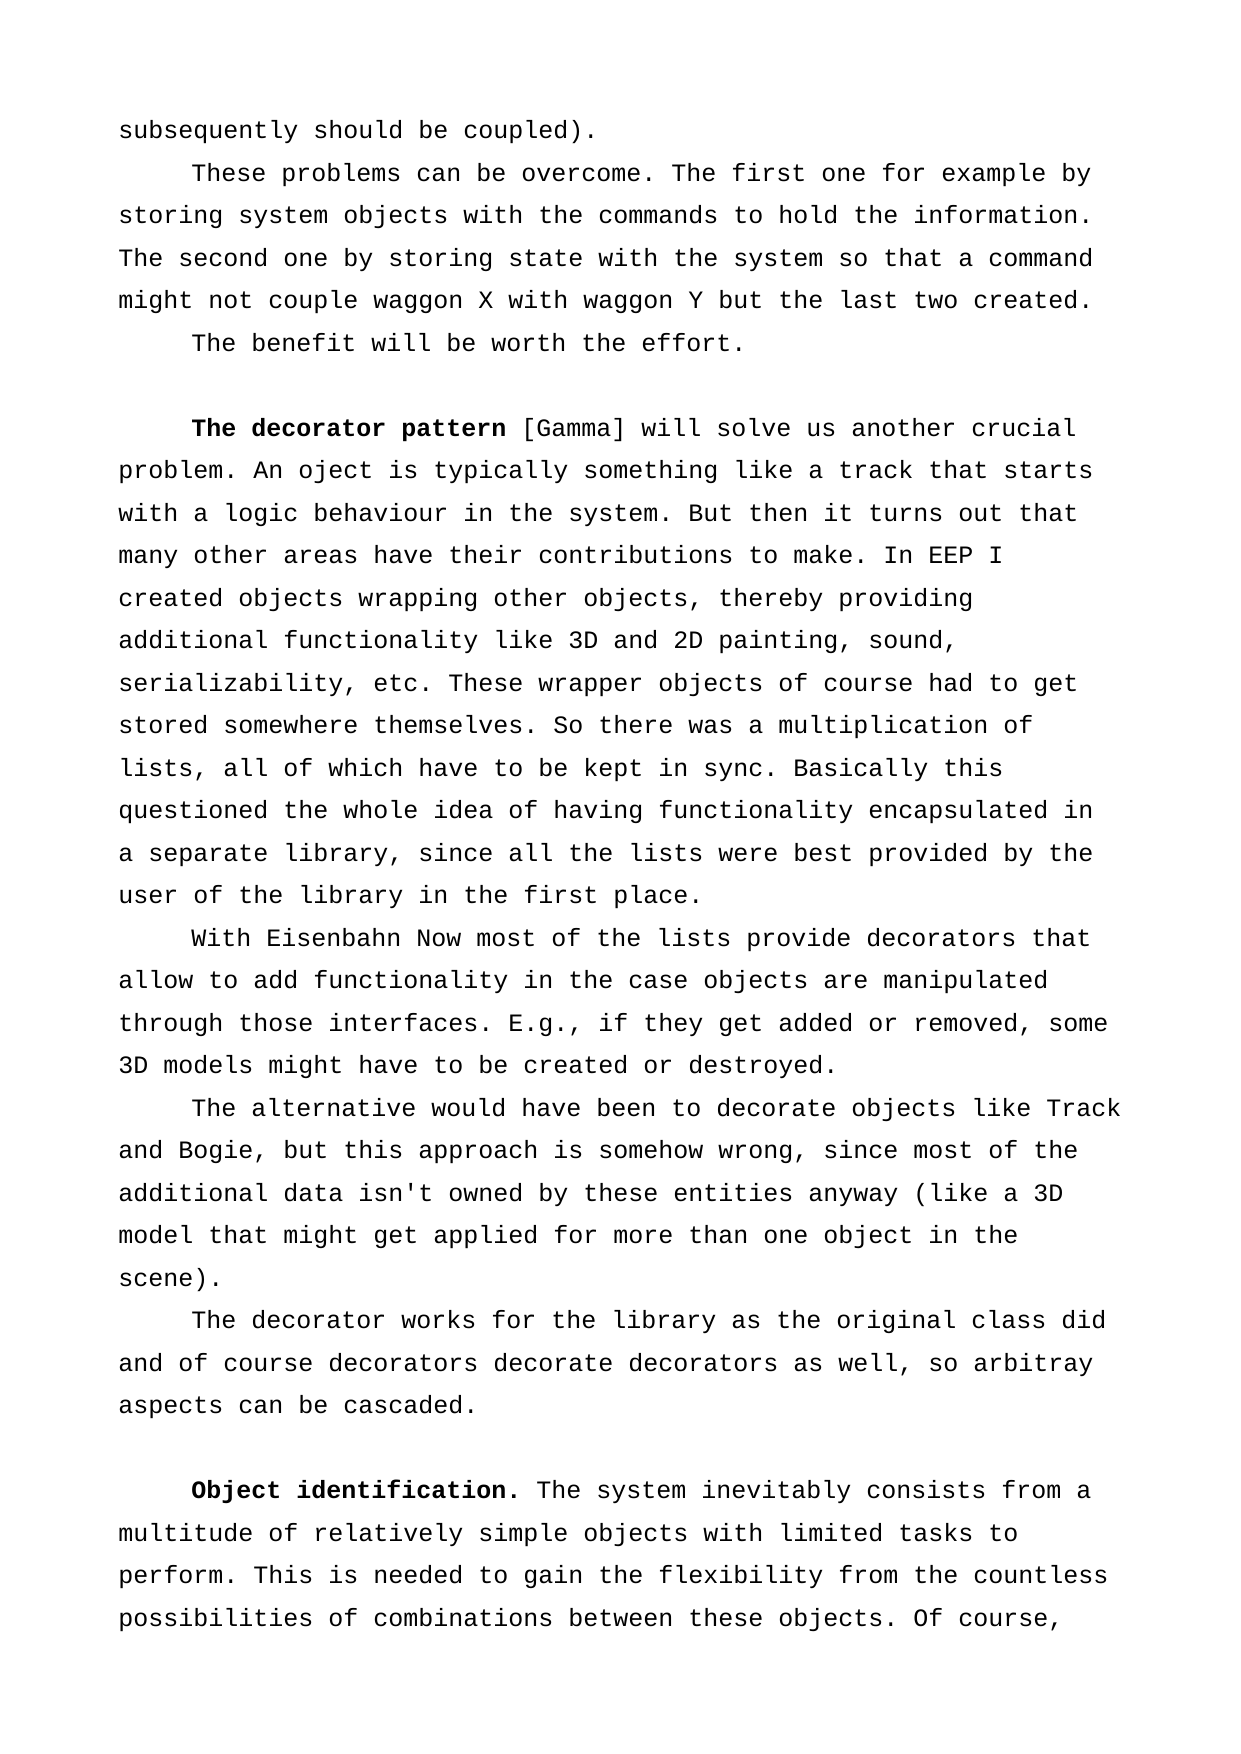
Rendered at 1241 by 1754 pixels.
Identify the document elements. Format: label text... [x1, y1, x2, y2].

text Object identification. The system inevitably consists from a multitude of relatively simple objects with limited tasks to perform. This is needed to gain the flexibility from the countless possibilities of combinations between these objects. Of course, [118, 1478, 1122, 1634]
text The decorator works for the library as the original class did and of course decorators decorate decorators as well, so arbitray aspects can be cascaded. [118, 1308, 1122, 1421]
text The decorator pattern [Gamma] will solve us another crucial problem. An oject is typically something like a track that starts with a logic behaviour in the system. But then it turns out that many other areas have their contributions to make. In EEP I created objects wrapping other objects, thereby providing additional functionality like 3D and 2D painting, sound, serializability, etc. These wrapper objects of course had to get stored somewhere themselves. So there was a multiplication of lists, all of which have to be kept in sync. Basically this questioned the whole idea of having functionality encapsulated in a separate library, since all the lists were best provided by the user of the library in the first place. [118, 416, 1122, 911]
text With Eisenbahn Now most of the lists provide decorators that allow to add functionality in the case objects are manipulated through those interfaces. E.g., if they get added or removed, some 3D models might have to be created or destroyed. [118, 926, 1122, 1081]
text These problems can be overcome. The first one for example by storing system objects with the commands to hold the information. The second one by storing state with the system so that a command might not couple waggon X with waggon Y but the last two created. [118, 161, 1122, 316]
text The alternative would have been to decorate objects like Track and Bogie, but this approach is somehow wrong, since most of the additional data isn't owned by these entities anyway (like a 3D model that might get applied for more than one object in the scene). [118, 1096, 1122, 1294]
text The benefit will be worth the effort. [118, 331, 1122, 359]
text subsequently should be coupled). [118, 118, 1122, 146]
